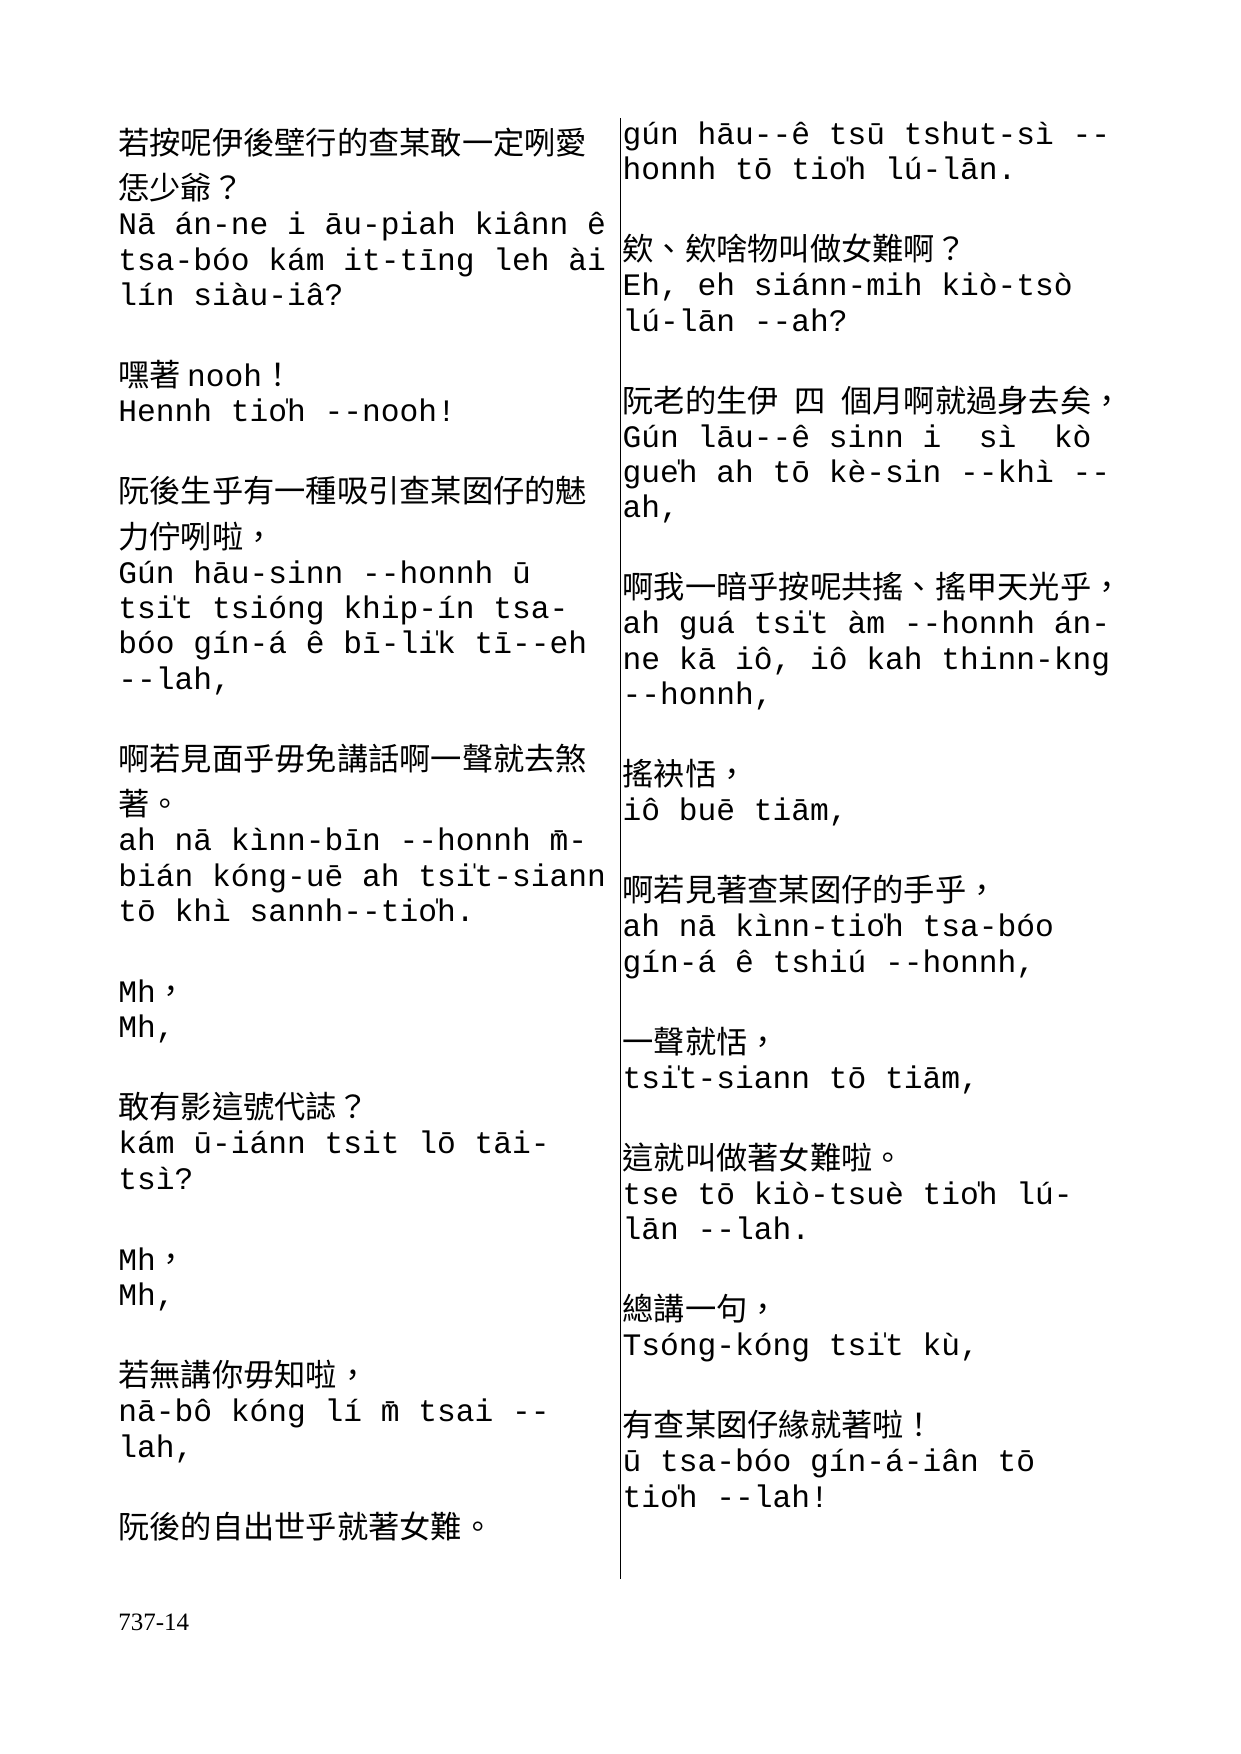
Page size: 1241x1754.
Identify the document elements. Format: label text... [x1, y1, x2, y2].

text Nā án-ne i āu-piah kiânn ê tsa-bóo kám it-tīng leh ài lín siàu-iâ? [118, 208, 618, 315]
text nā-bô kóng lí m̄ tsai --lah, [118, 1396, 618, 1467]
text tse tō kiò-tsuè tio̍h lú-lān --lah. [622, 1178, 1122, 1249]
text 一聲就恬， [622, 1017, 1122, 1062]
text 阮老的生伊 四 個月啊就過身去矣， [622, 376, 1122, 421]
text 若按呢伊後壁行的查某敢一定咧愛恁少爺？ [118, 118, 618, 208]
text ah nā kìnn-tio̍h tsa-bóo gín-á ê tshiú --honnh, [622, 911, 1122, 982]
text Eh, eh siánn-mih kiò-tsò lú-lān --ah? [622, 269, 1122, 340]
text Hennh tio̍h --nooh! [118, 396, 618, 431]
text gún hāu--ê tsū tshut-sì --honnh tō tio̍h lú-lān. [622, 118, 1122, 189]
text 總講一句， [622, 1284, 1122, 1330]
text ah guá tsi̍t àm --honnh án-ne kā iô, iô kah thinn-kng --honnh, [622, 608, 1122, 714]
text Gún hāu-sinn --honnh ū tsi̍t tsióng khip-ín tsa-bóo gín-á ê bī-li̍k tī--eh --lah, [118, 557, 618, 699]
text 阮後生乎有一種吸引查某囡仔的魅力佇咧啦， [118, 467, 618, 557]
text kám ū-iánn tsit lō tāi-tsì? [118, 1128, 618, 1199]
text ū tsa-bóo gín-á-iân tō tio̍h --lah! [622, 1446, 1122, 1517]
text Mh, [118, 1012, 618, 1047]
text 這就叫做著女難啦。 [622, 1133, 1122, 1178]
text 啊我一暗乎按呢共搖、搖甲天光乎， [622, 563, 1122, 608]
text 啊若見面乎毋免講話啊一聲就去煞著。 [118, 734, 618, 824]
text ah nā kìnn-bīn --honnh m̄-bián kóng-uē ah tsi̍t-siann tō khì sannh--tio̍h. [118, 824, 618, 931]
text 啊若見著查某囡仔的手乎， [622, 866, 1122, 911]
text Gún lāu--ê sinn i sì kò gue̍h ah tō kè-sin --khì --ah, [622, 421, 1122, 527]
text 若無講你毋知啦， [118, 1351, 618, 1396]
text Tsóng-kóng tsi̍t kù, [622, 1330, 1122, 1365]
text 阮後的自出世乎就著女難。 [118, 1502, 618, 1547]
text tsi̍t-siann tō tiām, [622, 1062, 1122, 1098]
text 搖袂恬， [622, 749, 1122, 795]
text 嘿著nooh！ [118, 350, 618, 396]
text Mh， [118, 1234, 618, 1280]
text Mh, [118, 1280, 618, 1315]
text 敢有影這號代誌？ [118, 1083, 618, 1128]
text iô buē tiām, [622, 795, 1122, 830]
text Mh， [118, 966, 618, 1012]
text 欸、欸啥物叫做女難啊？ [622, 224, 1122, 269]
text 有查某囡仔緣就著啦！ [622, 1401, 1122, 1446]
